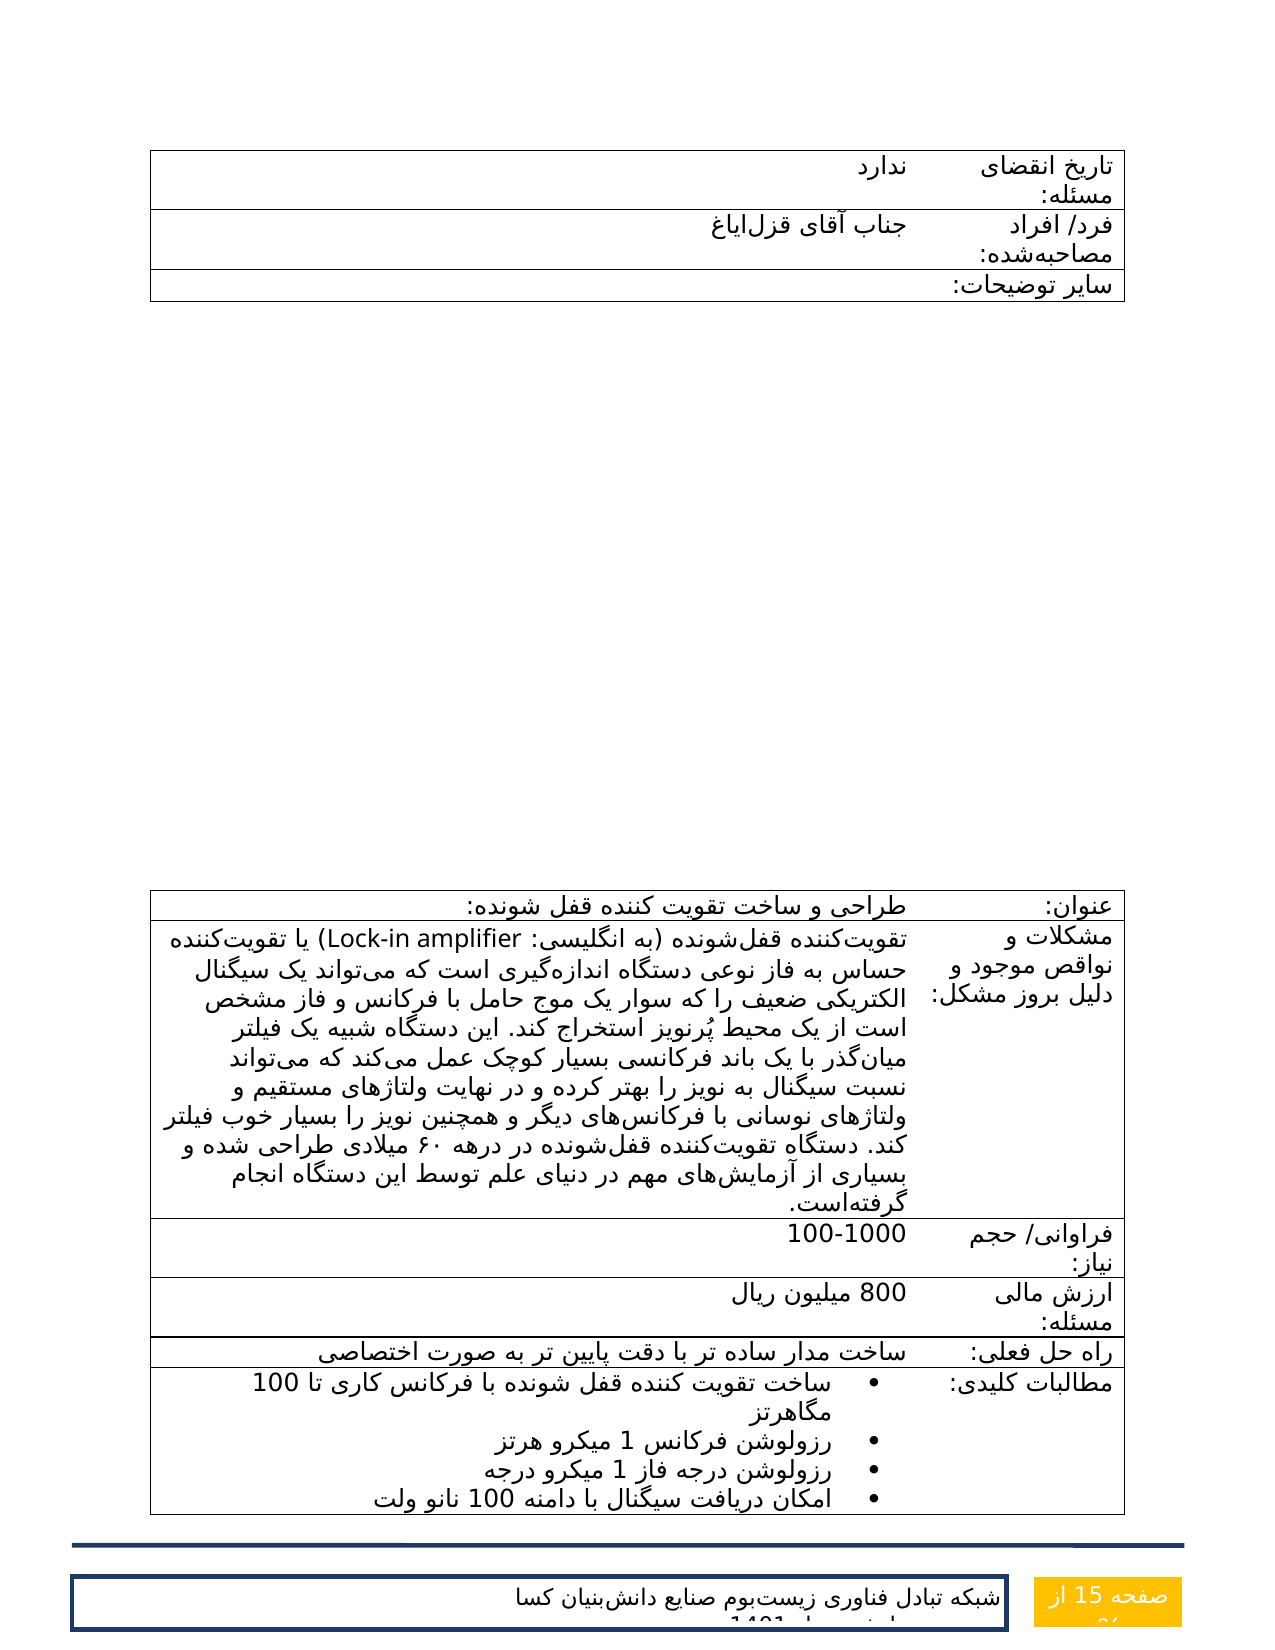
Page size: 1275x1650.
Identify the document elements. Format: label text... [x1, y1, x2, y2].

table_cell ساخت مدار ساده تر با دقت پایین تر به صورت اختصاصی [151, 1338, 918, 1367]
table_cell ندارد [151, 151, 918, 209]
table_header طراحی و ساخت تقویت کننده قفل شونده: [151, 891, 918, 920]
table_cell ارزش مالی مسئله: [918, 1278, 1124, 1336]
table_cell فراوانی/ حجم نیاز: [918, 1219, 1124, 1277]
table_cell ساخت تقویت کننده قفل شونده با فرکانس کاری تا 100 مگاهرتز رزولوشن فرکانس 1 میکرو هرتز رزولوشن درجه فاز 1 میکرو درجه امکان دریافت سیگنال با دامنه 100 نانو ولت [151, 1368, 918, 1513]
table_cell تقویت‌کننده قفل‌شونده (به انگلیسی: Lock-in amplifier) یا تقویت‌کننده حساس به فاز نوعی دستگاه اندازه‌گیری است که می‌تواند یک سیگنال الکتریکی ضعیف را که سوار یک موج حامل با فرکانس و فاز مشخص است از یک محیط پُرنویز استخراج کند. این دستگاه شبیه یک فیلتر میان‌گذر با یک باند فرکانسی بسیار کوچک عمل می‌کند که می‌تواند نسبت سیگنال به نویز را بهتر کرده و در نهایت ولتاژهای مستقیم و ولتاژهای نوسانی با فرکانس‌های دیگر و همچنین نویز را بسیار خوب فیلتر کند. دستگاه تقویت‌کننده قفل‌شونده در درهه ۶۰ میلادی طراحی شده و بسیاری از آزمایش‌های مهم در دنیای علم توسط این دستگاه انجام گرفته‌است. [151, 921, 918, 1218]
table_cell سایر توضیحات: [918, 270, 1124, 301]
table_cell مشکلات و نواقص موجود و دلیل بروز مشکل: [918, 921, 1124, 1218]
table_cell 100-1000 [151, 1219, 918, 1277]
table_cell تاریخ انقضای مسئله: [918, 151, 1124, 209]
table_cell فرد/ افراد مصاحبه‌شده: [918, 210, 1124, 269]
table_cell راه حل فعلی: [918, 1338, 1124, 1367]
table_cell جناب آقای قزل‌ایاغ [151, 210, 918, 269]
table_cell [151, 270, 918, 301]
table_cell 800 میلیون ریال [151, 1278, 918, 1336]
table_cell مطالبات کلیدی: [918, 1368, 1124, 1513]
table_header عنوان: [918, 891, 1124, 920]
